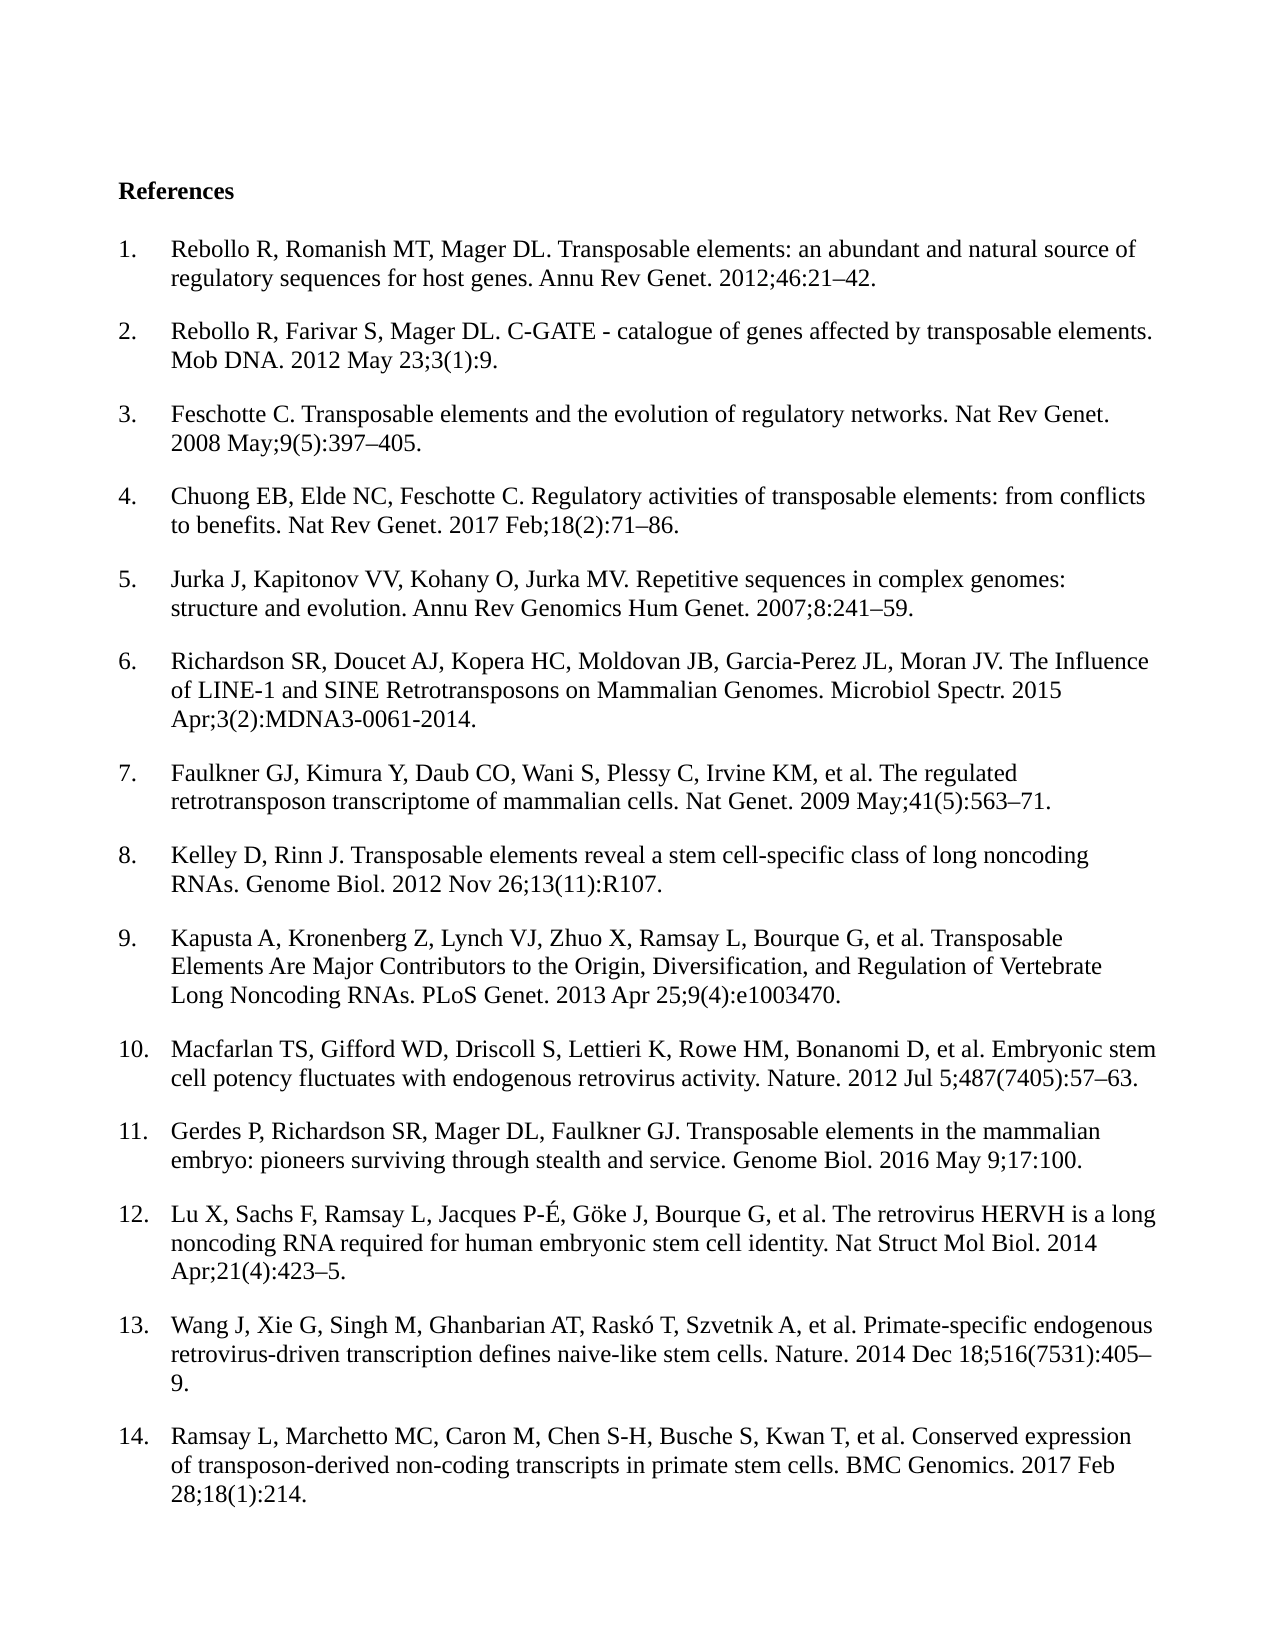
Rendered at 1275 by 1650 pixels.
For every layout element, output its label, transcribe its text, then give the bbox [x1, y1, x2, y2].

text 5. Jurka J, Kapitonov VV, Kohany O, Jurka MV. Repetitive sequences in complex genomes: structure and evolution. Annu Rev Genomics Hum Genet. 2007;8:241–59. [118, 564, 1157, 621]
text 14. Ramsay L, Marchetto MC, Caron M, Chen S-H, Busche S, Kwan T, et al. Conserved expression of transposon-derived non-coding transcripts in primate stem cells. BMC Genomics. 2017 Feb 28;18(1):214. [118, 1421, 1157, 1508]
text 12. Lu X, Sachs F, Ramsay L, Jacques P-É, Göke J, Bourque G, et al. The retrovirus HERVH is a long noncoding RNA required for human embryonic stem cell identity. Nat Struct Mol Biol. 2014 Apr;21(4):423–5. [118, 1199, 1157, 1285]
text 6. Richardson SR, Doucet AJ, Kopera HC, Moldovan JB, Garcia-Perez JL, Moran JV. The Influence of LINE-1 and SINE Retrotransposons on Mammalian Genomes. Microbiol Spectr. 2015 Apr;3(2):MDNA3-0061-2014. [118, 646, 1157, 733]
text 9. Kapusta A, Kronenberg Z, Lynch VJ, Zhuo X, Ramsay L, Bourque G, et al. Transposable Elements Are Major Contributors to the Origin, Diversification, and Regulation of Vertebrate Long Noncoding RNAs. PLoS Genet. 2013 Apr 25;9(4):e1003470. [118, 923, 1157, 1009]
text 2. Rebollo R, Farivar S, Mager DL. C-GATE - catalogue of genes affected by transposable elements. Mob DNA. 2012 May 23;3(1):9. [118, 316, 1157, 374]
text 10. Macfarlan TS, Gifford WD, Driscoll S, Lettieri K, Rowe HM, Bonanomi D, et al. Embryonic stem cell potency fluctuates with endogenous retrovirus activity. Nature. 2012 Jul 5;487(7405):57–63. [118, 1034, 1157, 1091]
text 8. Kelley D, Rinn J. Transposable elements reveal a stem cell-specific class of long noncoding RNAs. Genome Biol. 2012 Nov 26;13(11):R107. [118, 840, 1157, 898]
text 13. Wang J, Xie G, Singh M, Ghanbarian AT, Raskó T, Szvetnik A, et al. Primate-specific endogenous retrovirus-driven transcription defines naive-like stem cells. Nature. 2014 Dec 18;516(7531):405–9. [118, 1310, 1157, 1396]
text 11. Gerdes P, Richardson SR, Mager DL, Faulkner GJ. Transposable elements in the mammalian embryo: pioneers surviving through stealth and service. Genome Biol. 2016 May 9;17:100. [118, 1116, 1157, 1174]
text 4. Chuong EB, Elde NC, Feschotte C. Regulatory activities of transposable elements: from conflicts to benefits. Nat Rev Genet. 2017 Feb;18(2):71–86. [118, 481, 1157, 539]
text 3. Feschotte C. Transposable elements and the evolution of regulatory networks. Nat Rev Genet. 2008 May;9(5):397–405. [118, 399, 1157, 456]
text 1. Rebollo R, Romanish MT, Mager DL. Transposable elements: an abundant and natural source of regulatory sequences for host genes. Annu Rev Genet. 2012;46:21–42. [118, 234, 1157, 291]
text References [118, 176, 1157, 205]
text 7. Faulkner GJ, Kimura Y, Daub CO, Wani S, Plessy C, Irvine KM, et al. The regulated retrotransposon transcriptome of mammalian cells. Nat Genet. 2009 May;41(5):563–71. [118, 758, 1157, 815]
